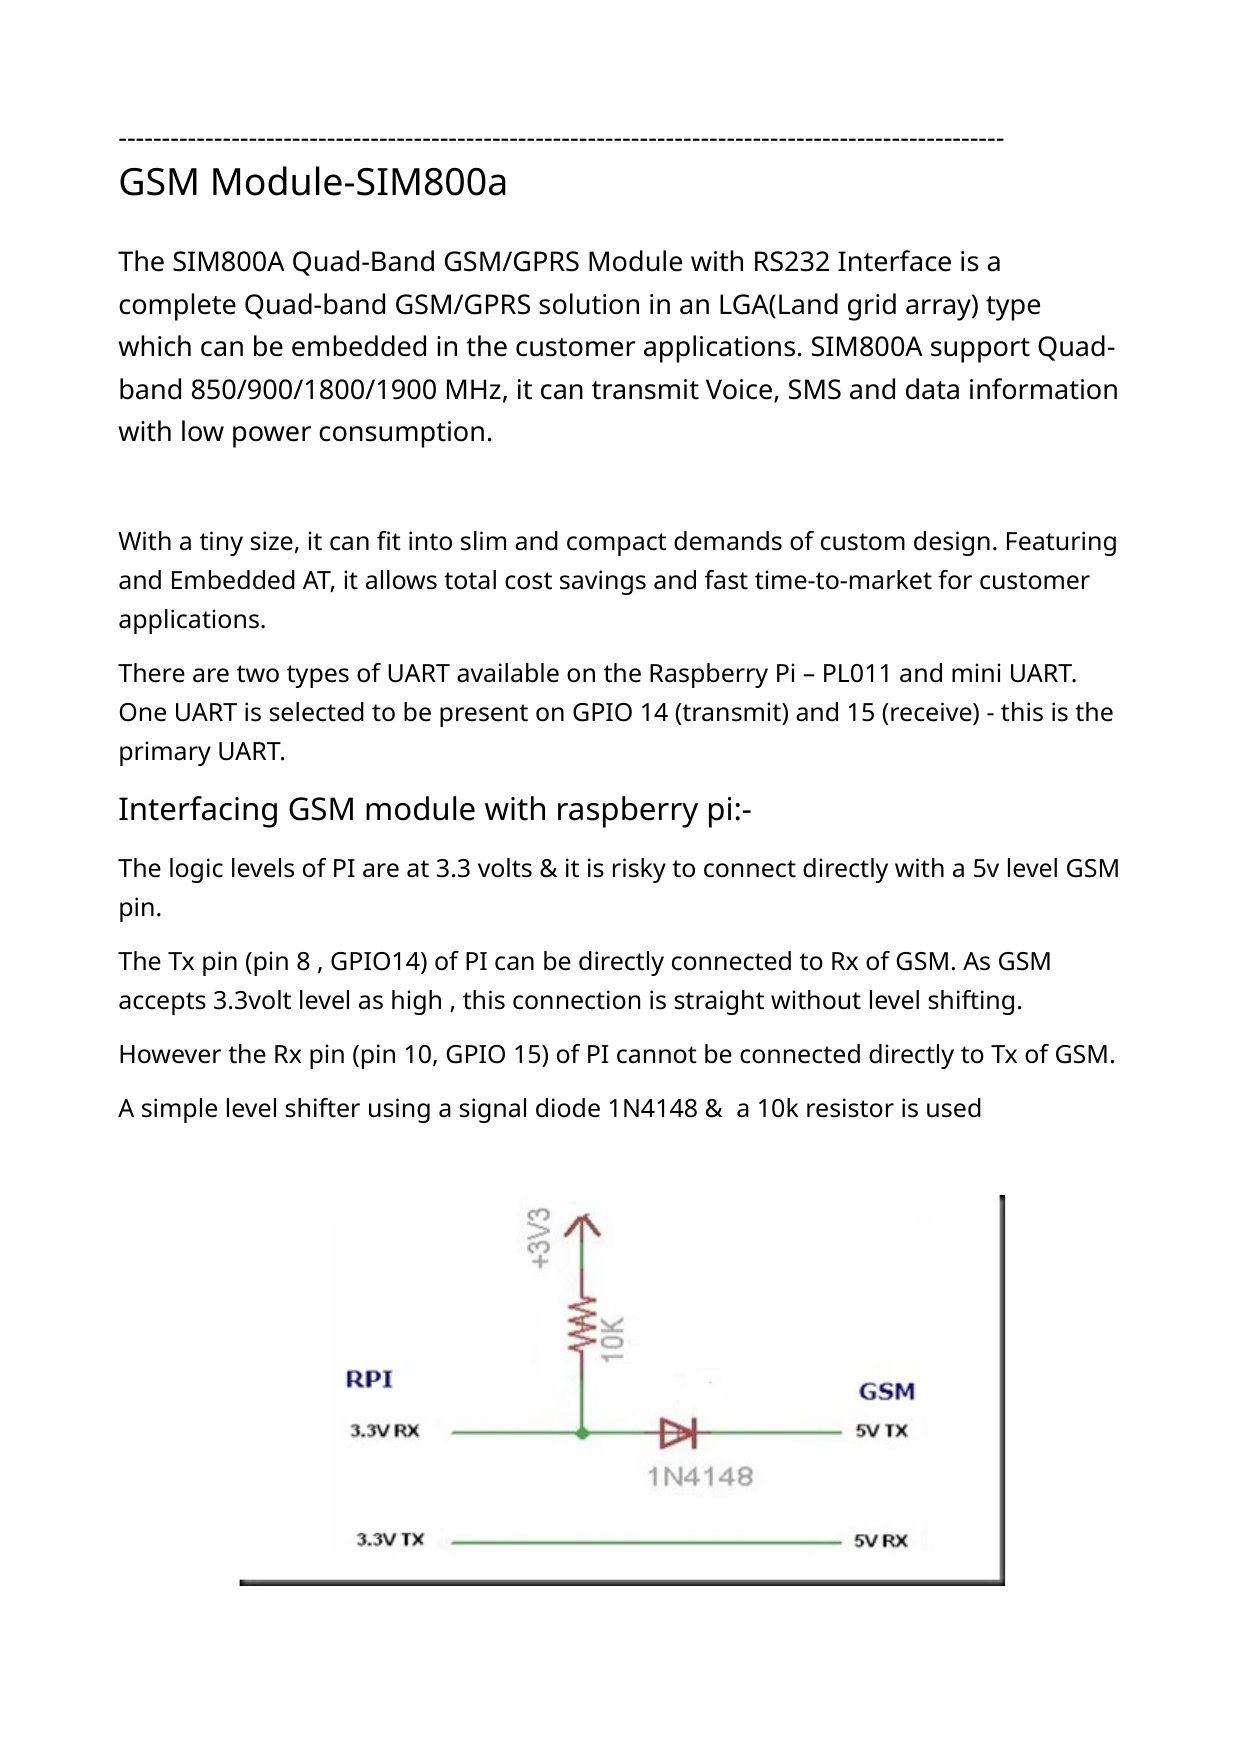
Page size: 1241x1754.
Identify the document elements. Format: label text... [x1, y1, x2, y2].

text Interfacing GSM module with raspberry pi:- [118, 787, 1122, 830]
text With a tiny size, it can fit into slim and compact demands of custom design. Featuring and Embedded AT, it allows total cost savings and fast time-to-market for customer applications. [118, 523, 1122, 636]
picture [239, 1195, 1005, 1586]
text A simple level shifter using a signal diode 1N4148 & a 10k resistor is used [118, 1091, 1122, 1124]
text GSM Module-SIM800a [118, 155, 1122, 206]
text There are two types of UART available on the Raspberry Pi – PL011 and mini UART. One UART is selected to be present on GPIO 14 (transmit) and 15 (receive) - this is the primary UART. [118, 655, 1122, 768]
text The logic levels of PI are at 3.3 volts & it is risky to connect directly with a 5v level GSM pin. [118, 851, 1122, 924]
text However the Rx pin (pin 10, GPIO 15) of PI cannot be connected directly to Tx of GSM. [118, 1037, 1122, 1071]
text ------------------------------------------------------------------------------------------------------ [118, 118, 1122, 155]
text The SIM800A Quad-Band GSM/GPRS Module with RS232 Interface is a complete Quad-band GSM/GPRS solution in an LGA(Land grid array) type which can be embedded in the customer applications. SIM800A support Quad-band 850/900/1800/1900 MHz, it can transmit Voice, SMS and data information with low power consumption. [118, 243, 1122, 449]
text The Tx pin (pin 8 , GPIO14) of PI can be directly connected to Rx of GSM. As GSM accepts 3.3volt level as high , this connection is straight without level shifting. [118, 944, 1122, 1017]
